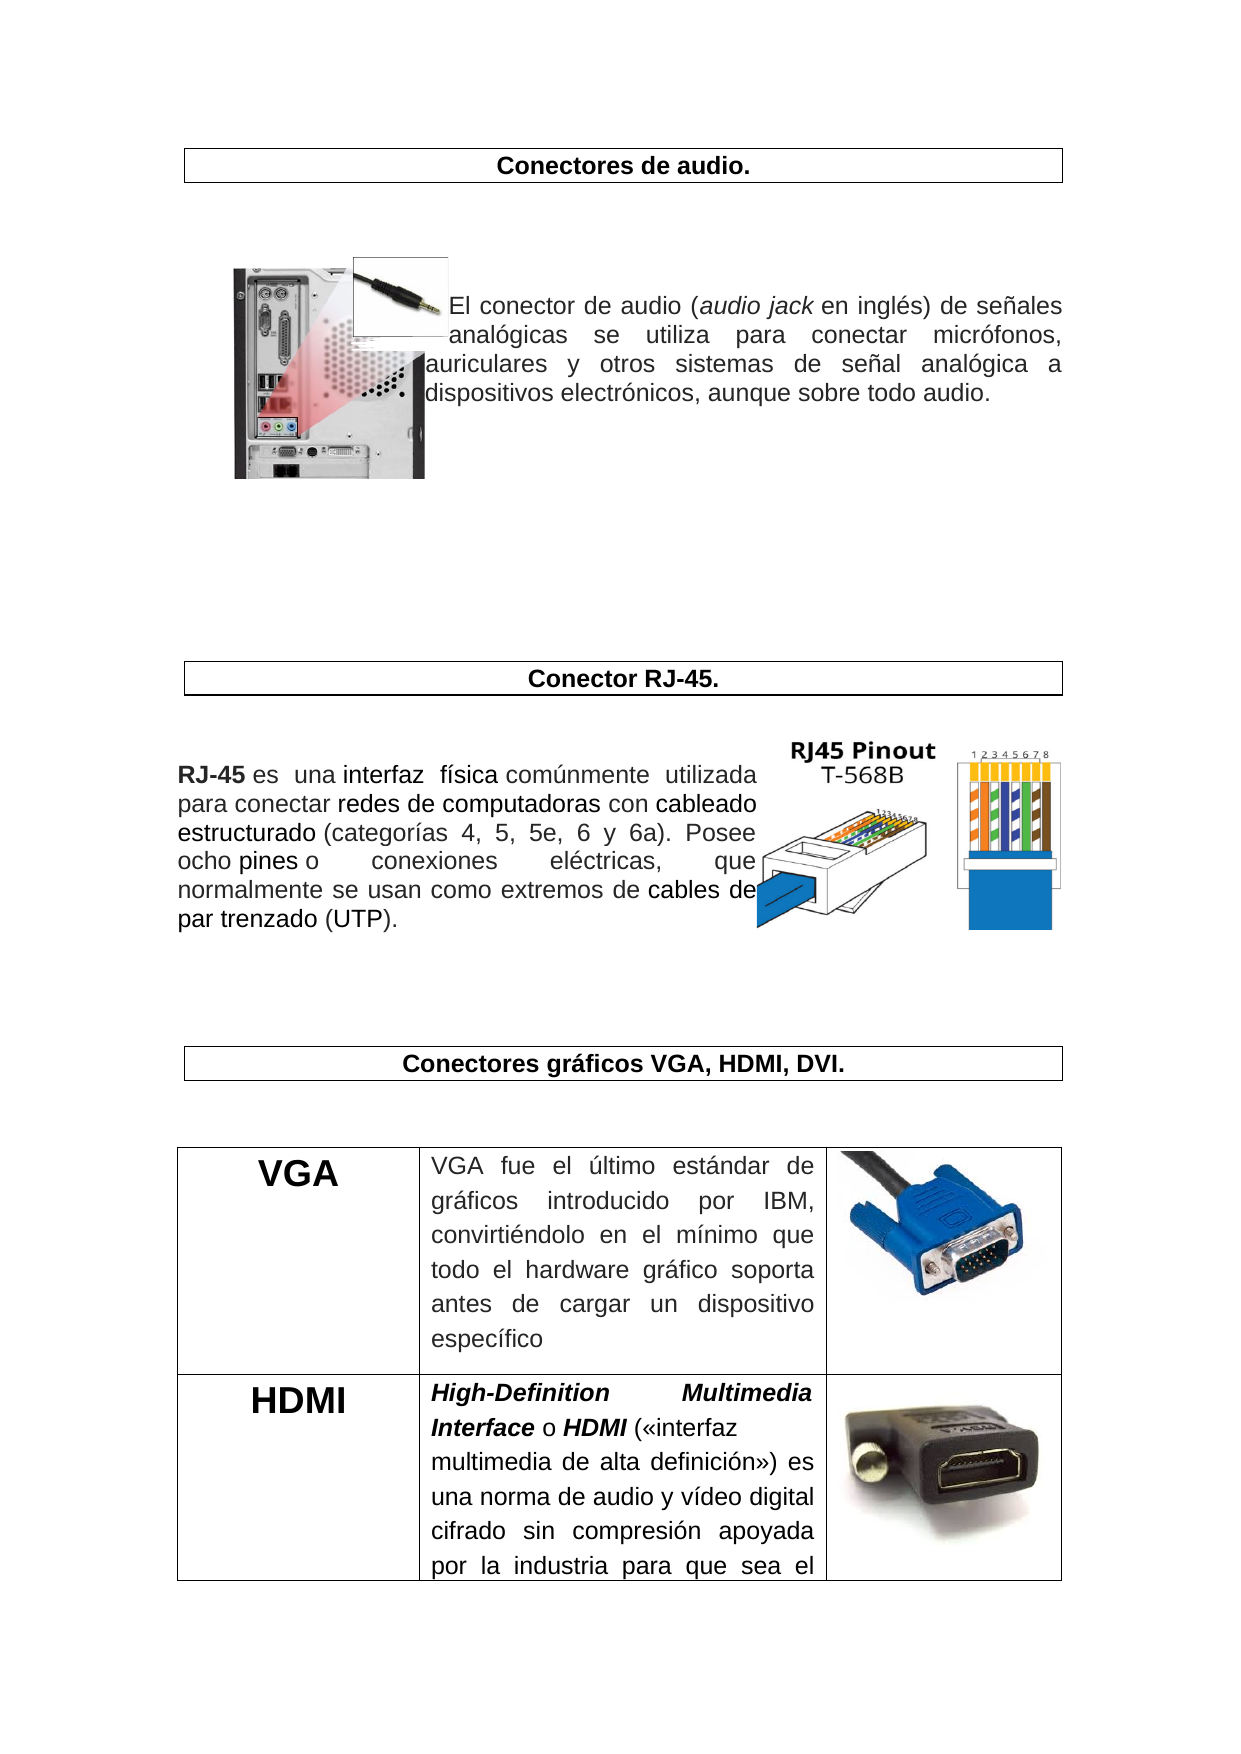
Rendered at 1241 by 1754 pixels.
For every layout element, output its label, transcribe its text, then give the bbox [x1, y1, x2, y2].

table_header VGA fue el último estándar de gráficos introducido por IBM, convirtiéndolo en el mínimo que todo el hardware gráfico soporta antes de cargar un dispositivo específico [420, 1148, 826, 1374]
text RJ-45 es una interfaz física comúnmente utilizada para conectar redes de computadoras con cableado estructurado (categorías 4, 5, 5e, 6 y 6a). Posee ocho pines o conexiones eléctricas, que normalmente se usan como extremos de cables de par trenzado (UTP). [177, 760, 1063, 933]
table_cell HDMI [178, 1375, 419, 1579]
text Conectores gráficos VGA, HDMI, DVI. [185, 1047, 1062, 1080]
text El conector de audio (audio jack en inglés) de señales analógicas se utiliza para conectar micrófonos, auriculares y otros sistemas de señal analógica a dispositivos electrónicos, aunque sobre todo audio. [352, 291, 1063, 406]
text Conector RJ-45. [185, 662, 1062, 694]
text Conectores de audio. [185, 149, 1062, 182]
table_cell [827, 1375, 1061, 1579]
table_header [827, 1148, 1061, 1374]
table_cell High-Definition Multimedia Interface o HDMI («interfaz multimedia de alta definición») es una norma de audio y vídeo digital cifrado sin compresión apoyada por la industria para que sea el [420, 1375, 826, 1579]
table_header VGA [178, 1148, 419, 1374]
